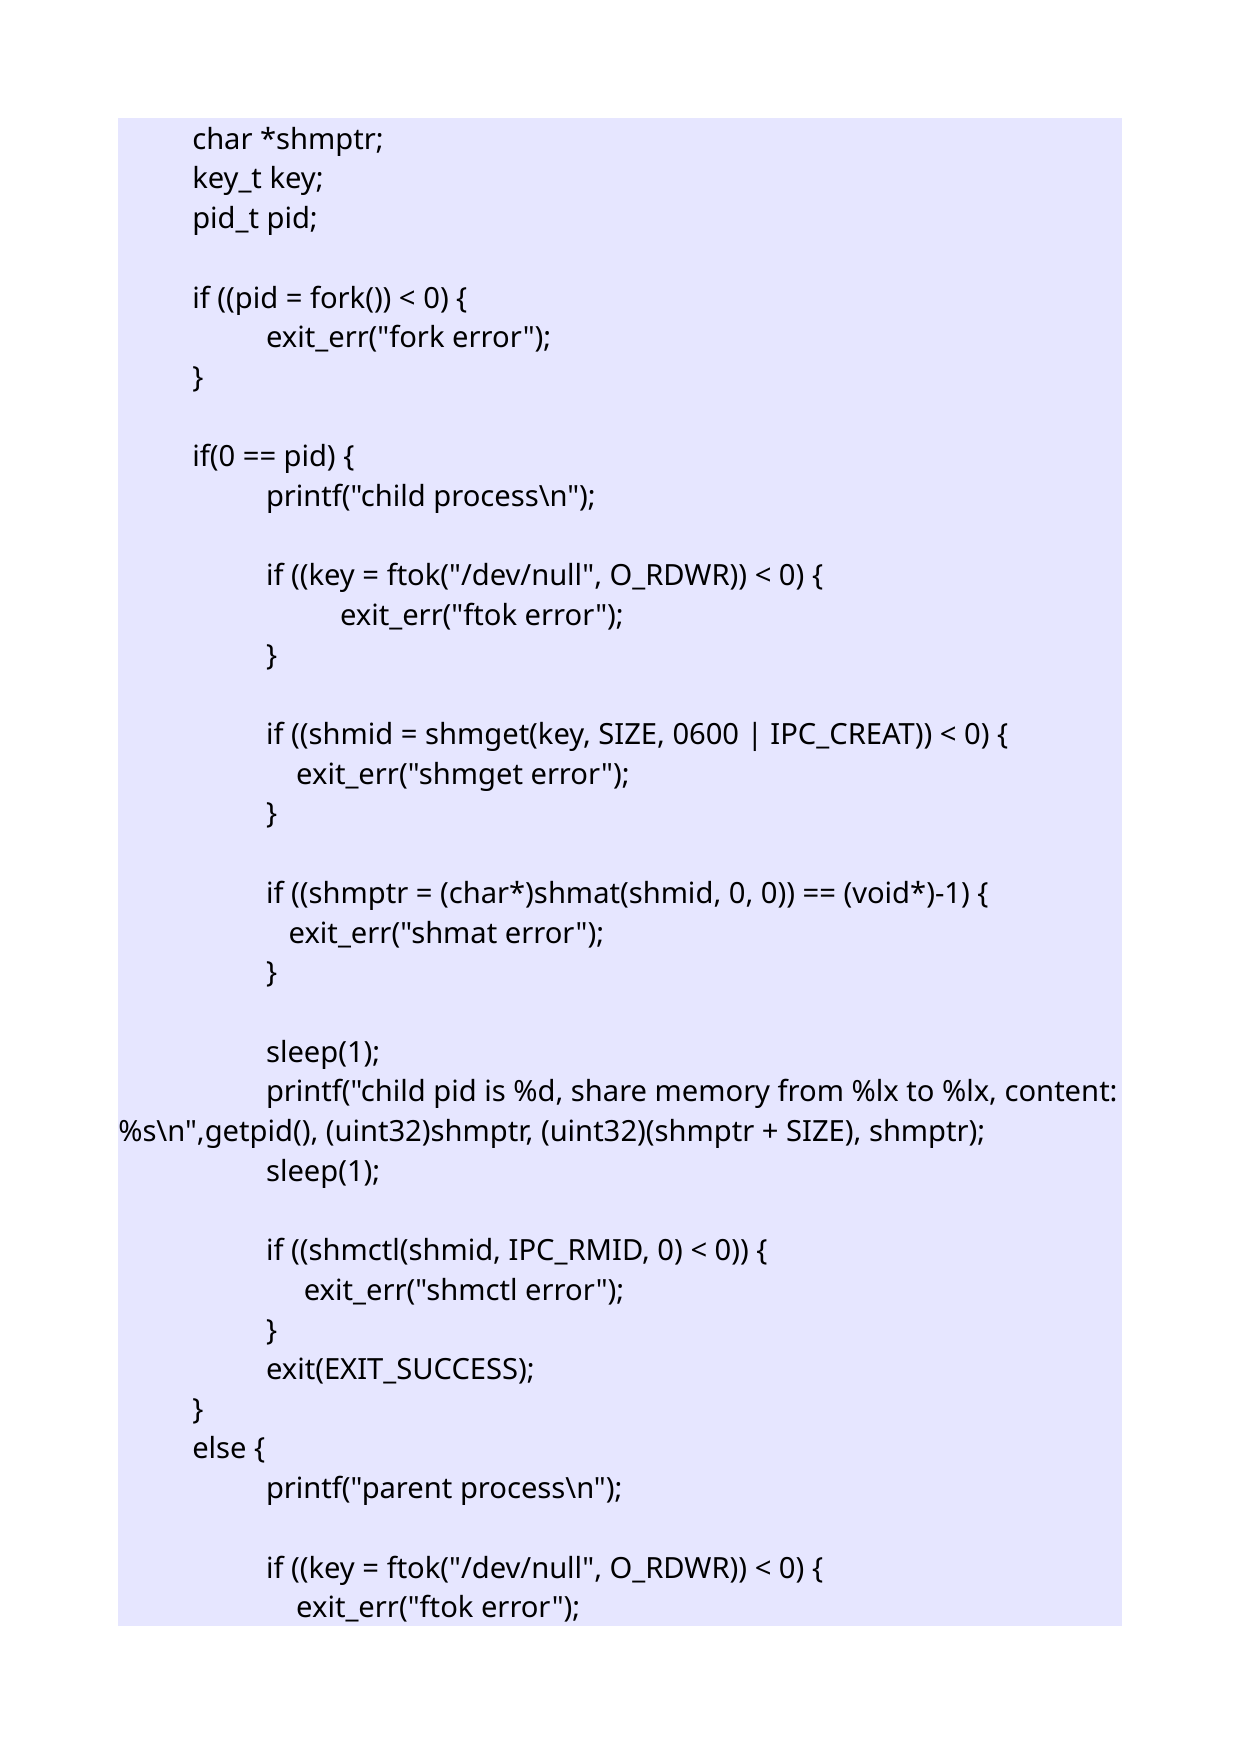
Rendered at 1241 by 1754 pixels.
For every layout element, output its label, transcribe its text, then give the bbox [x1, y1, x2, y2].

text exit_err("ftok error"); [118, 1587, 1122, 1626]
text if ((key = ftok("/dev/null", O_RDWR)) < 0) { [118, 1547, 1122, 1587]
text } [118, 1309, 1122, 1348]
text sleep(1); [118, 1031, 1122, 1071]
text if ((shmptr = (char*)shmat(shmid, 0, 0)) == (void*)-1) { [118, 872, 1122, 912]
text exit_err("shmctl error"); [118, 1269, 1122, 1309]
text if ((key = ftok("/dev/null", O_RDWR)) < 0) { [118, 555, 1122, 594]
text printf("child pid is %d, share memory from %lx to %lx, content: %s\n",getpid(), (uint32)shmptr, (uint32)(shmptr + SIZE), shmptr); [118, 1071, 1122, 1150]
text sleep(1); [118, 1150, 1122, 1190]
text } [118, 793, 1122, 832]
text if ((shmid = shmget(key, SIZE, 0600 | IPC_CREAT)) < 0) { [118, 713, 1122, 753]
text } [118, 356, 1122, 396]
text exit(EXIT_SUCCESS); [118, 1348, 1122, 1388]
text exit_err("shmat error"); [118, 912, 1122, 952]
text printf("parent process\n"); [118, 1467, 1122, 1507]
text } [118, 1388, 1122, 1428]
text else { [118, 1428, 1122, 1467]
text if ((shmctl(shmid, IPC_RMID, 0) < 0)) { [118, 1229, 1122, 1269]
text } [118, 952, 1122, 991]
text exit_err("ftok error"); [118, 594, 1122, 634]
text char *shmptr; [118, 118, 1122, 158]
text } [118, 634, 1122, 674]
text if ((pid = fork()) < 0) { [118, 277, 1122, 317]
text printf("child process\n"); [118, 475, 1122, 515]
text if(0 == pid) { [118, 436, 1122, 475]
text pid_t pid; [118, 197, 1122, 237]
text key_t key; [118, 158, 1122, 197]
text exit_err("fork error"); [118, 317, 1122, 356]
text exit_err("shmget error"); [118, 753, 1122, 793]
